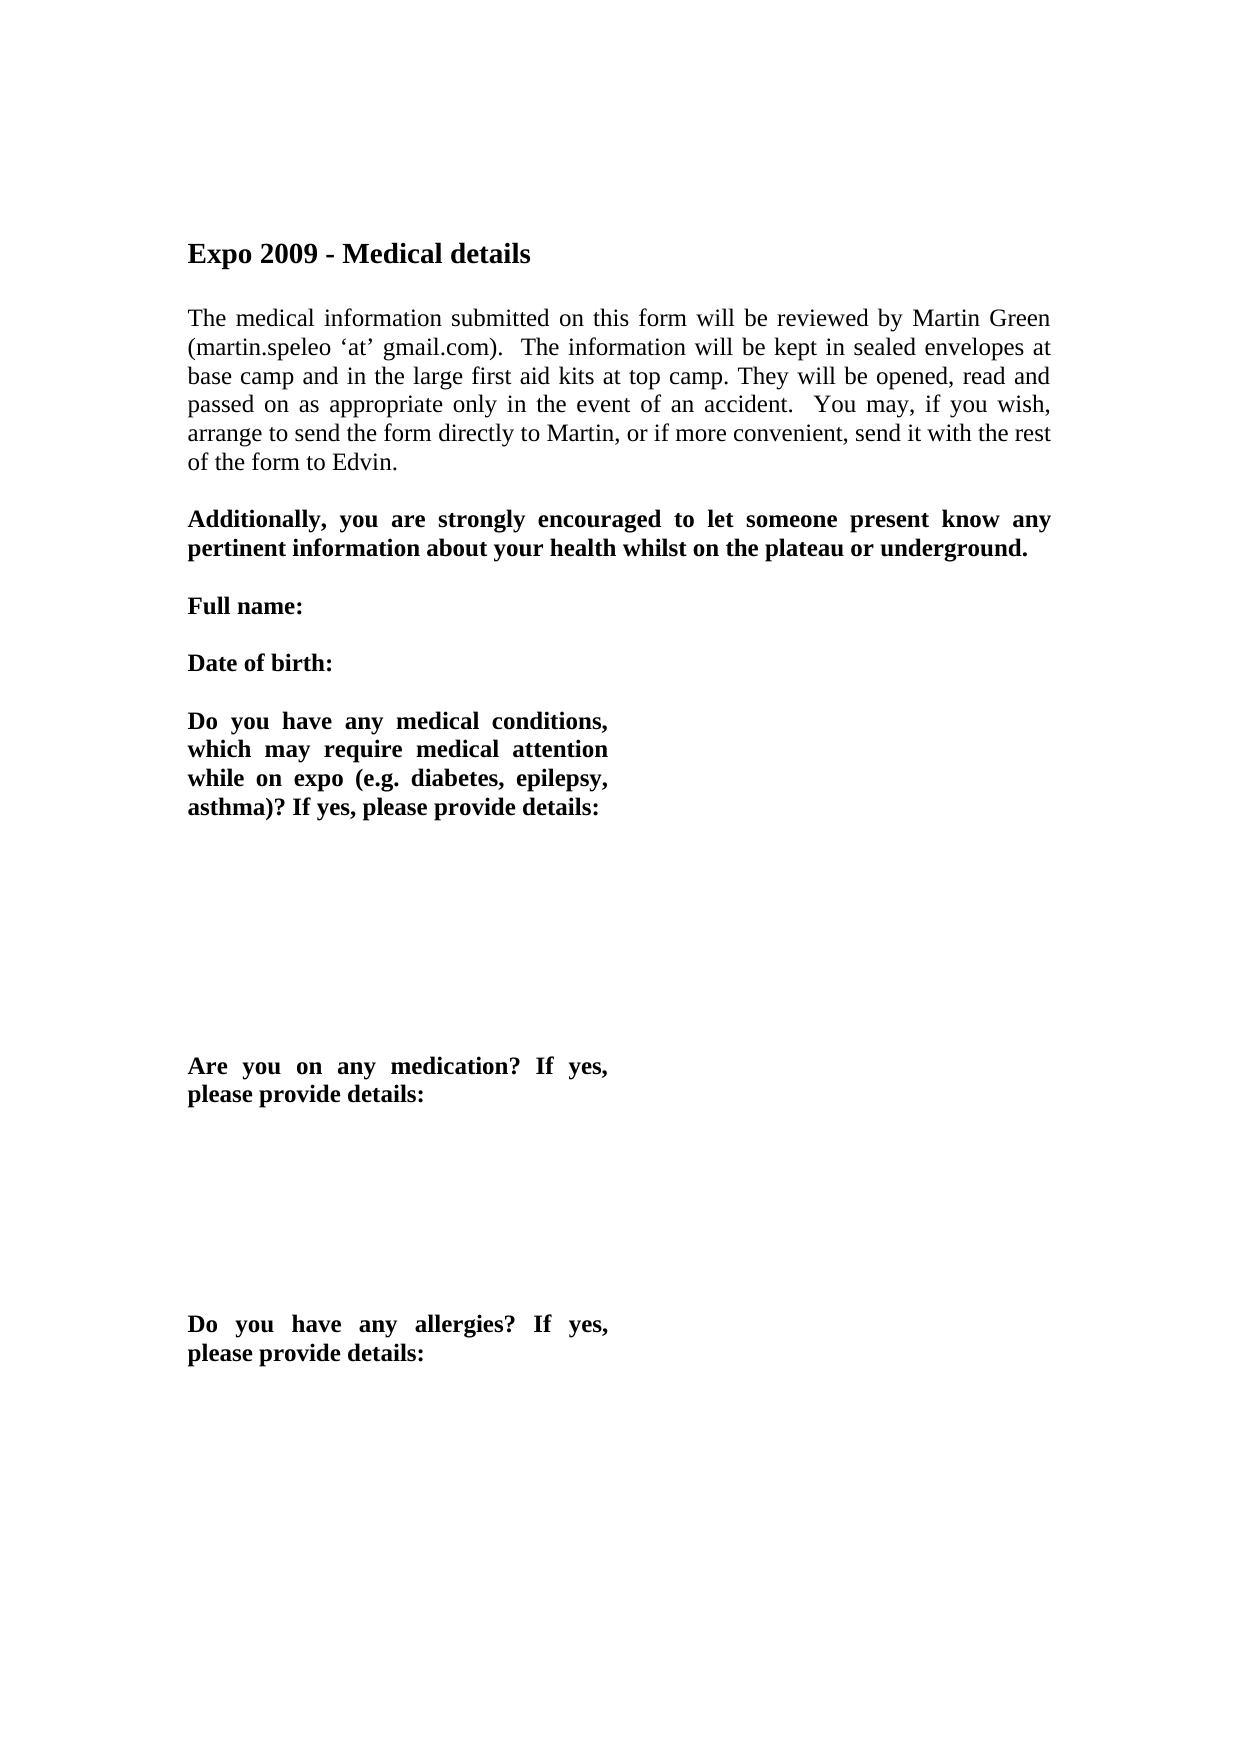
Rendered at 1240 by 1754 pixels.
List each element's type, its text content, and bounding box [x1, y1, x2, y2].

table_cell Do you have any allergies? If yes, please provide details: [176, 1310, 620, 1511]
text The medical information submitted on this form will be reviewed by Martin Green (martin.speleo ‘at’ gmail.com). The information will be kept in sealed envelopes at base camp and in the large first aid kits at top camp. They will be opened, read and passed on as appropriate only in the event of an accident. You may, if you wish, arrange to send the form directly to Martin, or if more convenient, send it with the rest of the form to Edvin. [187, 303, 1052, 476]
table_cell [620, 706, 1063, 1051]
table_cell [620, 648, 1063, 706]
table_cell Do you have any medical conditions, which may require medical attention while on expo (e.g. diabetes, epilepsy, asthma)? If yes, please provide details: [176, 706, 620, 1051]
table_cell Are you on any medication? If yes, please provide details: [176, 1051, 620, 1309]
text Additionally, you are strongly encouraged to let someone present know any pertinent information about your health whilst on the plateau or underground. [187, 504, 1052, 562]
table_cell [620, 1310, 1063, 1511]
table_cell [620, 1051, 1063, 1309]
table_cell Date of birth: [176, 648, 620, 706]
table_header [620, 591, 1063, 648]
text Expo 2009 - Medical details [187, 236, 1052, 270]
table_header Full name: [176, 591, 620, 648]
